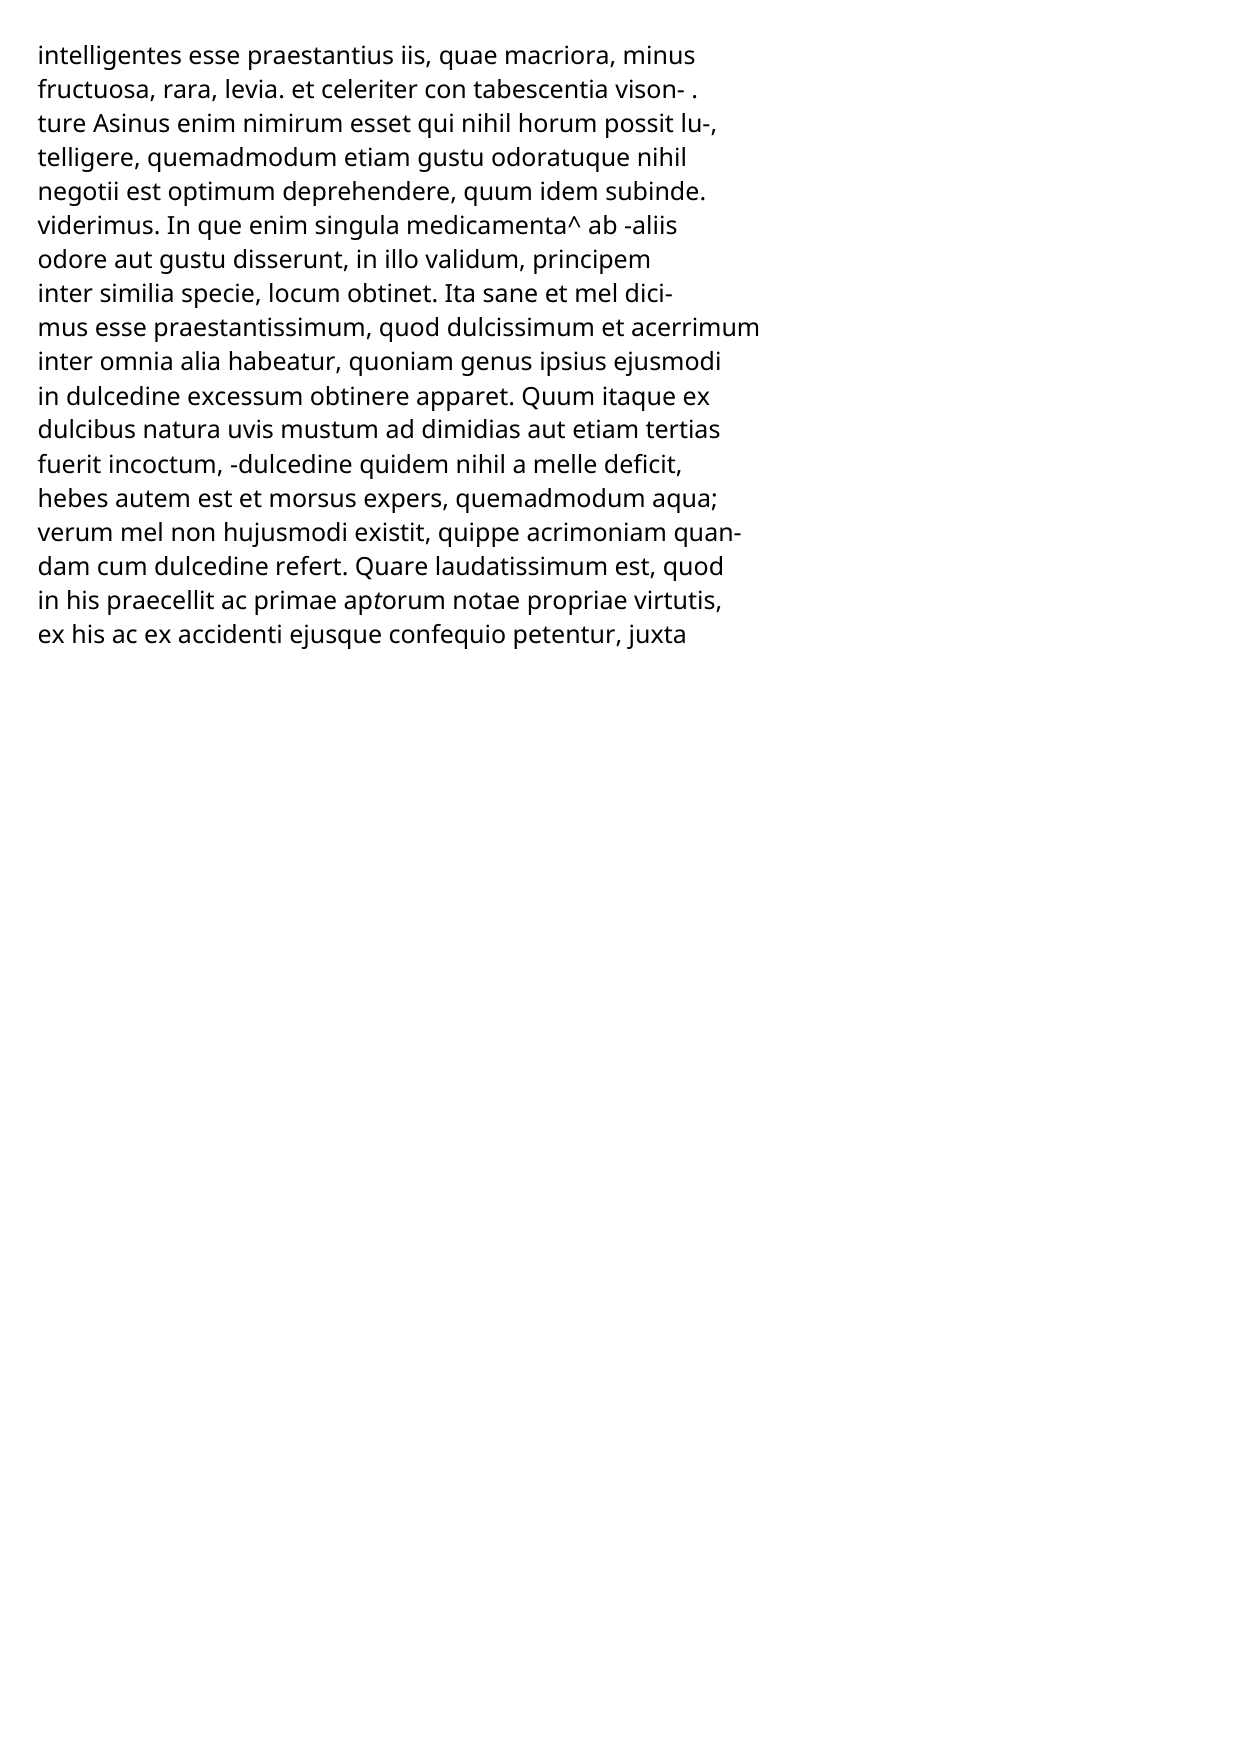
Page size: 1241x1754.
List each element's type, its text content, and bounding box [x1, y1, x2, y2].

text intelligentes esse praestantius iis, quae macriora, minus fructuosa, rara, levia. et celeriter con tabescentia vison- . ture Asinus enim nimirum esset qui nihil horum possit lu-, telligere, quemadmodum etiam gustu odoratuque nihil negotii est optimum deprehendere, quum idem subinde. viderimus. In que enim singula medicamenta^ ab -aliis odore aut gustu disserunt, in illo validum, principem inter similia specie, locum obtinet. Ita sane et mel dici- mus esse praestantissimum, quod dulcissimum et acerrimum inter omnia alia habeatur, quoniam genus ipsius ejusmodi in dulcedine excessum obtinere apparet. Quum itaque ex dulcibus natura uvis mustum ad dimidias aut etiam tertias fuerit incoctum, -dulcedine quidem nihil a melle deficit, hebes autem est et morsus expers, quemadmodum aqua; verum mel non hujusmodi existit, quippe acrimoniam quan- dam cum dulcedine refert. Quare laudatissimum est, quod in his praecellit ac primae aptorum notae propriae virtutis, ex his ac ex accidenti ejusque confequio petentur, juxta [37, 37, 1203, 651]
